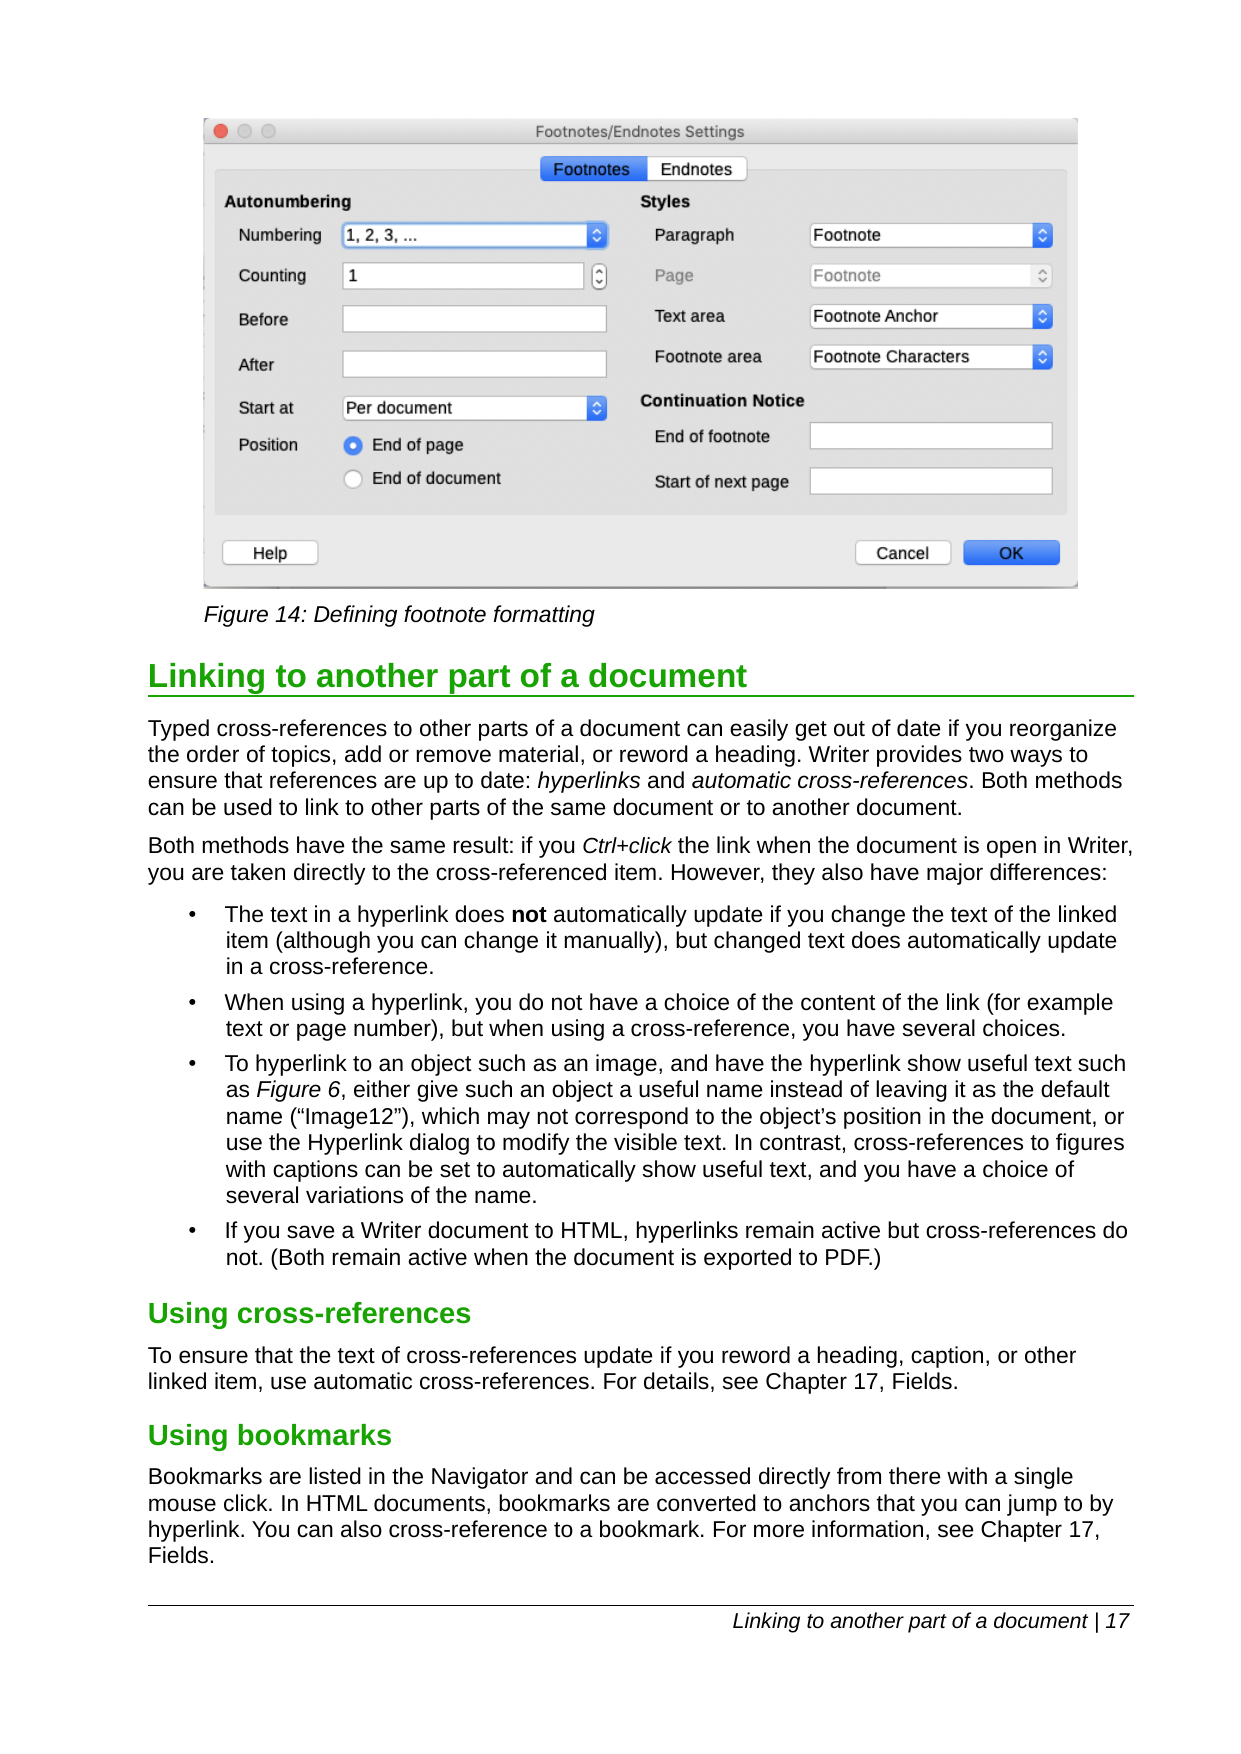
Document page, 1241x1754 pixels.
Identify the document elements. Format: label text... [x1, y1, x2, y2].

list The text in a hyperlink does not automatically update if you change the text of the linked item (although you can change it manually), but changed text does automatically update in a cross-reference. [185, 898, 1134, 980]
text To ensure that the text of cross-references update if you reword a heading, caption, or other linked item, use automatic cross-references. For details, see Chapter 17, Fields. [148, 1342, 1134, 1394]
list Typed cross-references to other parts of a document can easily get out of date if you reorganize the order of topics, add or remove material, or reword a heading. Writer provides two ways to ensure that references are up to date: hyperlinks and automatic cross-references. Both methods can be used to link to other parts of the same document or to another document. [148, 714, 1134, 820]
text Bookmarks are listed in the Navigator and can be accessed directly from there with a single mouse click. In HTML documents, bookmarks are converted to anchors that you can jump to by hyperlink. You can also cross-reference to a bookmark. For more information, see Chapter 17, Fields. [148, 1463, 1134, 1569]
text Figure 14: Defining footnote formatting [204, 601, 1078, 627]
subtitle Linking to another part of a document [148, 656, 1134, 695]
list When using a hyperlink, you do not have a choice of the content of the link (for example text or page number), but when using a cross-reference, you have several choices. [185, 986, 1134, 1041]
subtitle Using cross-references [148, 1296, 1134, 1330]
list Both methods have the same result: if you Ctrl+click the link when the document is open in Writer, you are taken directly to the cross-referenced item. However, they also have major differences: [148, 832, 1134, 885]
list If you save a Writer document to HTML, hyperlinks remain active but cross-references do not. (Both remain active when the document is exported to PDF.) [185, 1214, 1134, 1273]
list To hyperlink to an object such as an image, and have the hyperlink show useful text such as Figure 6, either give such an object a useful name instead of leaving it as the default name (“Image12”), which may not correspond to the object’s position in the document, or use the Hyperlink dialog to modify the visible text. In contrast, cross-references to figures with captions can be set to automatically show useful text, and you have a choice of several variations of the name. [185, 1047, 1134, 1208]
subtitle Using bookmarks [148, 1418, 1134, 1452]
picture [203, 118, 1078, 589]
